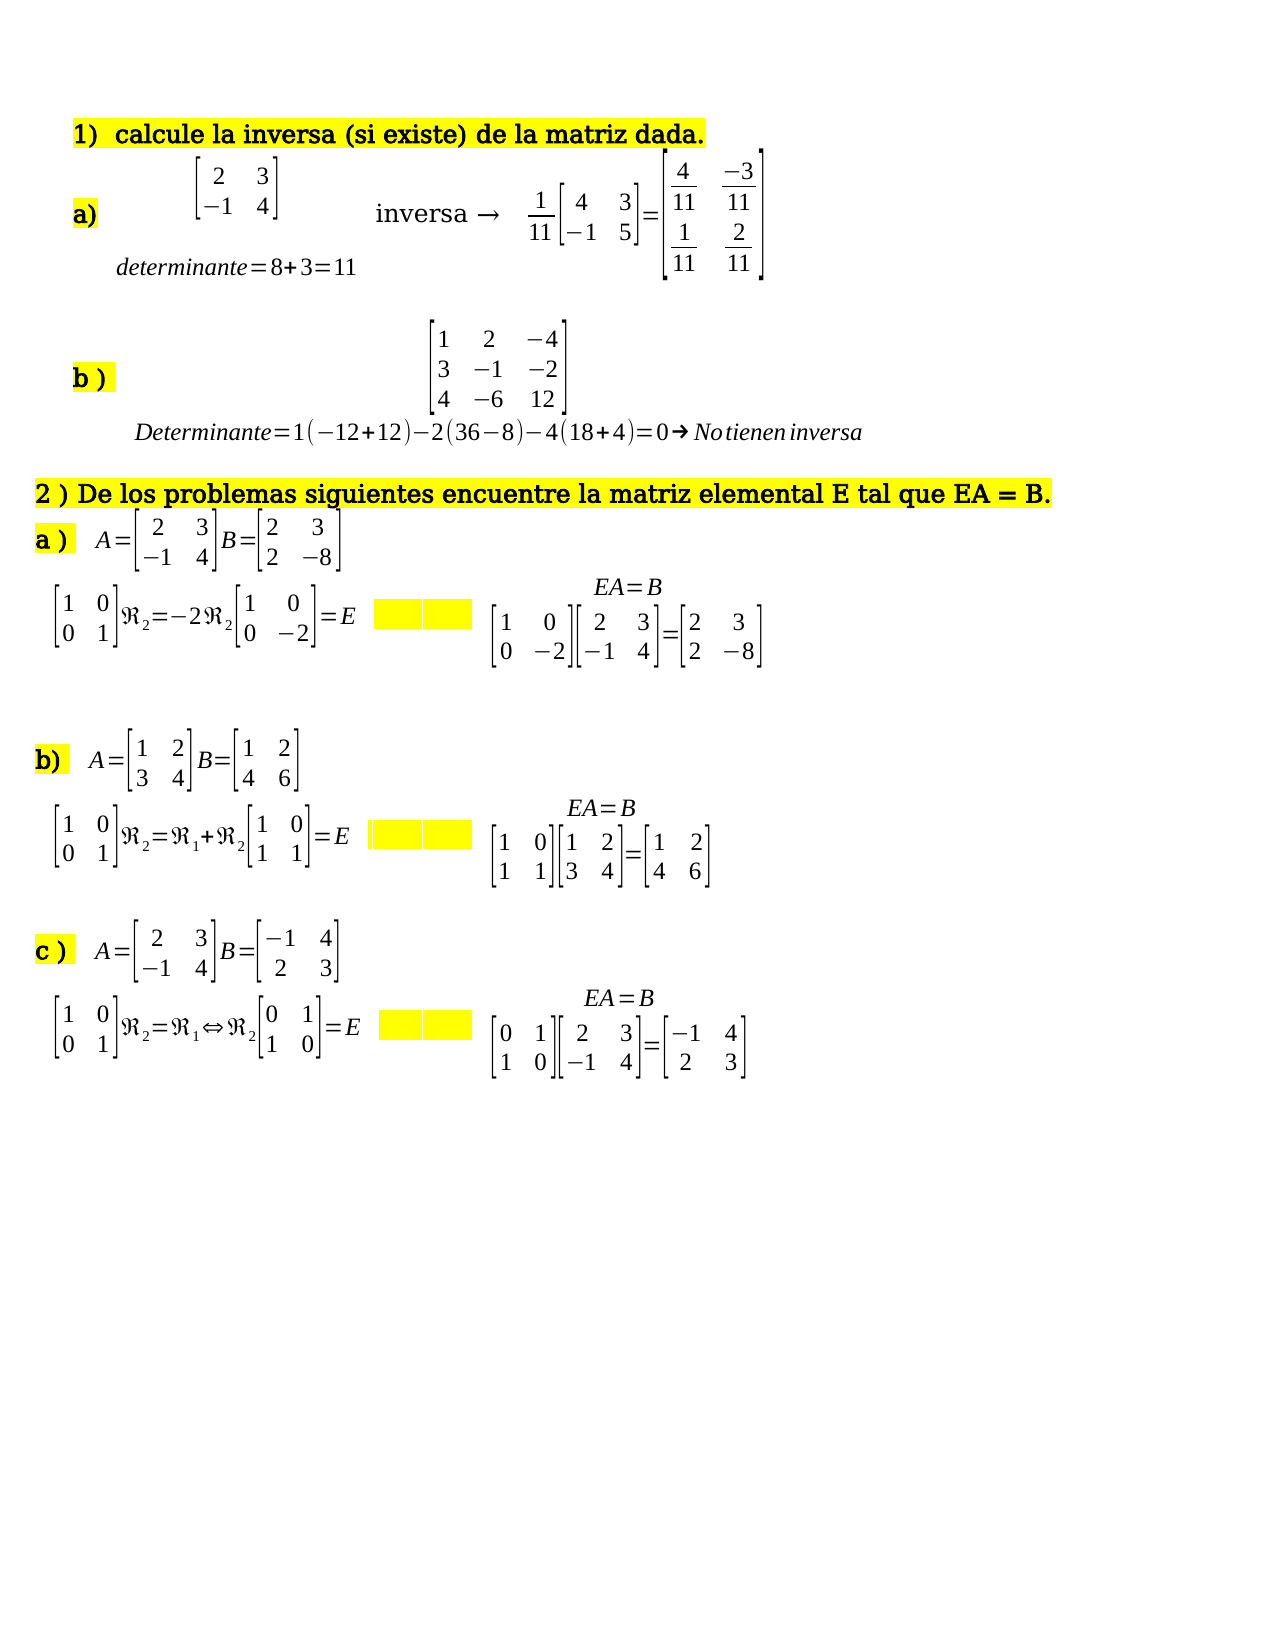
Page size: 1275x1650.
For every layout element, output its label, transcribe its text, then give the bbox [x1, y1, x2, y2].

text 2 ) De los problemas siguientes encuentre la matriz elemental E tal que EA = B. [35, 478, 1212, 508]
text b ) [72, 318, 1156, 448]
text b) [35, 728, 1212, 794]
text 1) calcule la inversa (si existe) de la matriz dada. [72, 118, 1156, 148]
text a)inversa → [72, 148, 1156, 282]
text c ) [35, 919, 1212, 984]
text a ) [35, 508, 1212, 573]
